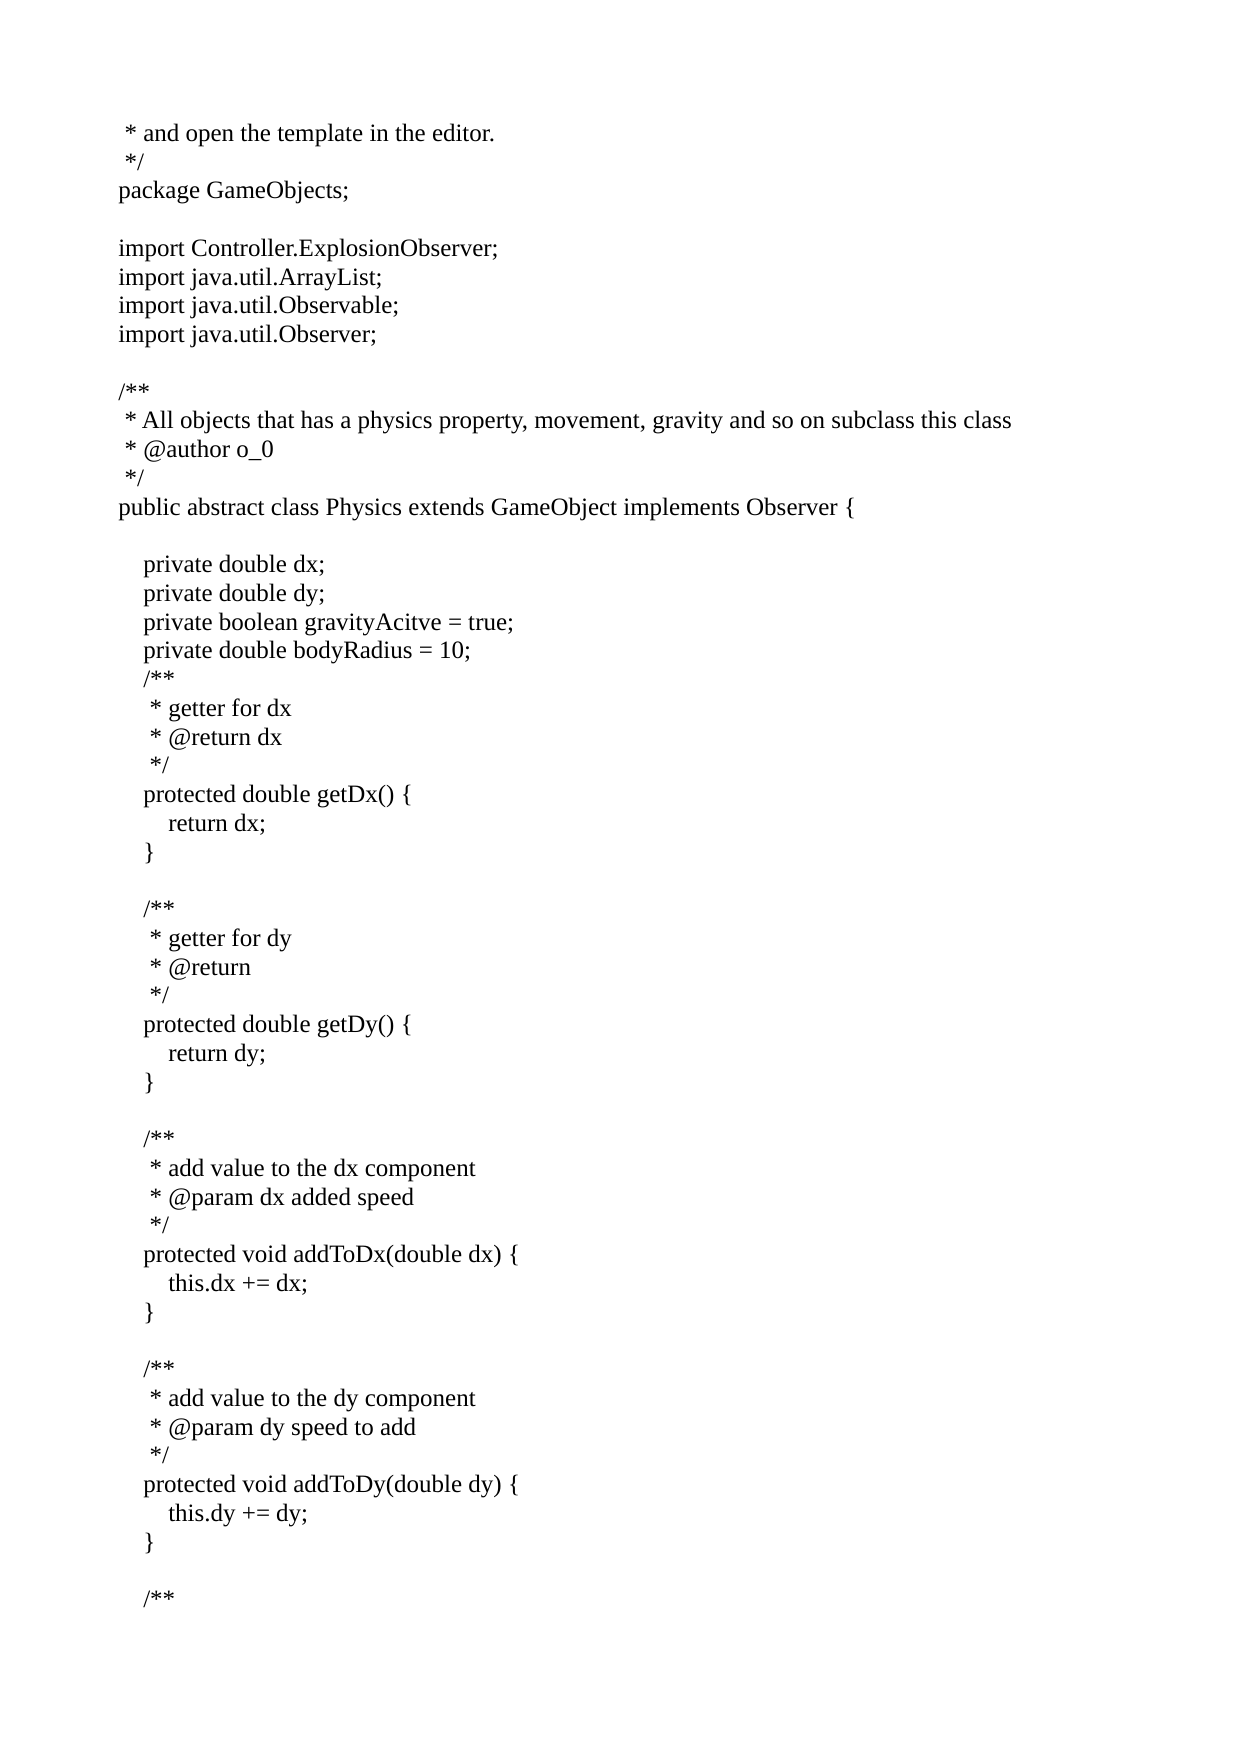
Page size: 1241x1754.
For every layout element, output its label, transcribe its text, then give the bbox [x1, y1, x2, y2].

text * add value to the dy component [118, 1383, 1122, 1412]
text return dx; [118, 808, 1122, 837]
text public abstract class Physics extends GameObject implements Observer { [118, 492, 1122, 521]
text private boolean gravityAcitve = true; [118, 607, 1122, 636]
text protected double getDy() { [118, 1009, 1122, 1038]
text private double bodyRadius = 10; [118, 636, 1122, 664]
text */ [118, 751, 1122, 779]
text /** [118, 664, 1122, 693]
text * @return [118, 952, 1122, 981]
text } [118, 1067, 1122, 1096]
text * @return dx [118, 722, 1122, 751]
text private double dy; [118, 578, 1122, 607]
text package GameObjects; [118, 176, 1122, 204]
text /** [118, 377, 1122, 406]
text protected void addToDy(double dy) { [118, 1469, 1122, 1498]
text return dy; [118, 1038, 1122, 1067]
text this.dx += dx; [118, 1268, 1122, 1297]
text * getter for dy [118, 923, 1122, 952]
text * All objects that has a physics property, movement, gravity and so on subclass this class [118, 406, 1122, 434]
text /** [118, 1124, 1122, 1153]
text import Controller.ExplosionObserver; [118, 233, 1122, 262]
text * add value to the dx component [118, 1153, 1122, 1182]
text import java.util.Observer; [118, 319, 1122, 348]
text */ [118, 1211, 1122, 1239]
text * @param dx added speed [118, 1182, 1122, 1211]
text * @author o_0 [118, 434, 1122, 463]
text /** [118, 1354, 1122, 1383]
text /** [118, 894, 1122, 923]
text this.dy += dy; [118, 1498, 1122, 1527]
text protected double getDx() { [118, 779, 1122, 808]
text } [118, 1297, 1122, 1326]
text */ [118, 463, 1122, 492]
text protected void addToDx(double dx) { [118, 1239, 1122, 1268]
text */ [118, 147, 1122, 176]
text */ [118, 981, 1122, 1009]
text */ [118, 1441, 1122, 1469]
text } [118, 1527, 1122, 1556]
text import java.util.Observable; [118, 291, 1122, 319]
text * and open the template in the editor. [118, 118, 1122, 147]
text private double dx; [118, 549, 1122, 578]
text import java.util.ArrayList; [118, 262, 1122, 291]
text * @param dy speed to add [118, 1412, 1122, 1441]
text * getter for dx [118, 693, 1122, 722]
text /** [118, 1584, 1122, 1613]
text } [118, 837, 1122, 866]
